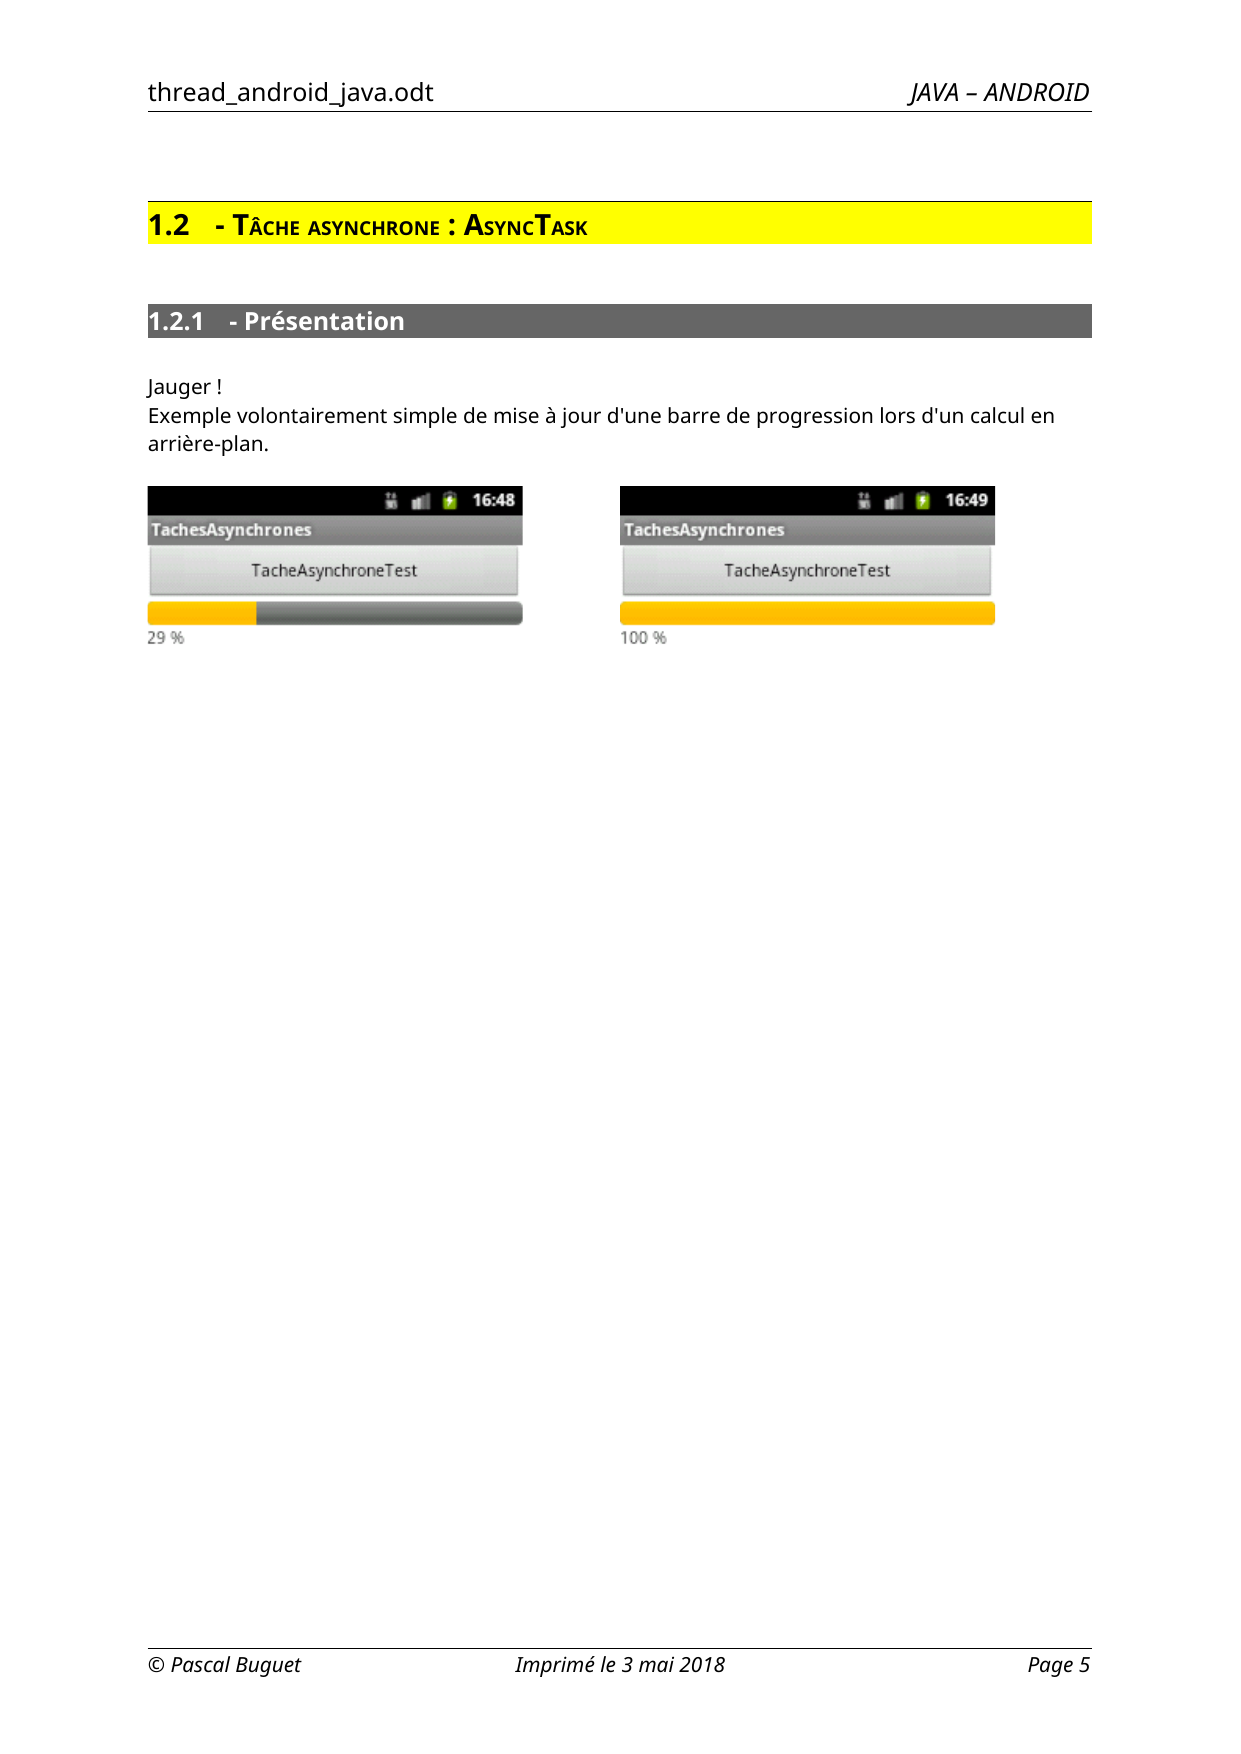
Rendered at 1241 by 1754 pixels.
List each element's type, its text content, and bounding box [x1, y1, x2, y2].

subtitle - Présentation [148, 304, 1092, 338]
subtitle - Tâche asynchrone : AsyncTask [148, 202, 1092, 244]
text Jauger ! [148, 372, 1092, 401]
picture [620, 486, 996, 1162]
text Exemple volontairement simple de mise à jour d'une barre de progression lors d'un calcul en arrière-plan. [148, 401, 1092, 458]
table_header [523, 486, 620, 1161]
picture [147, 486, 523, 1162]
table_header [996, 486, 1092, 1161]
